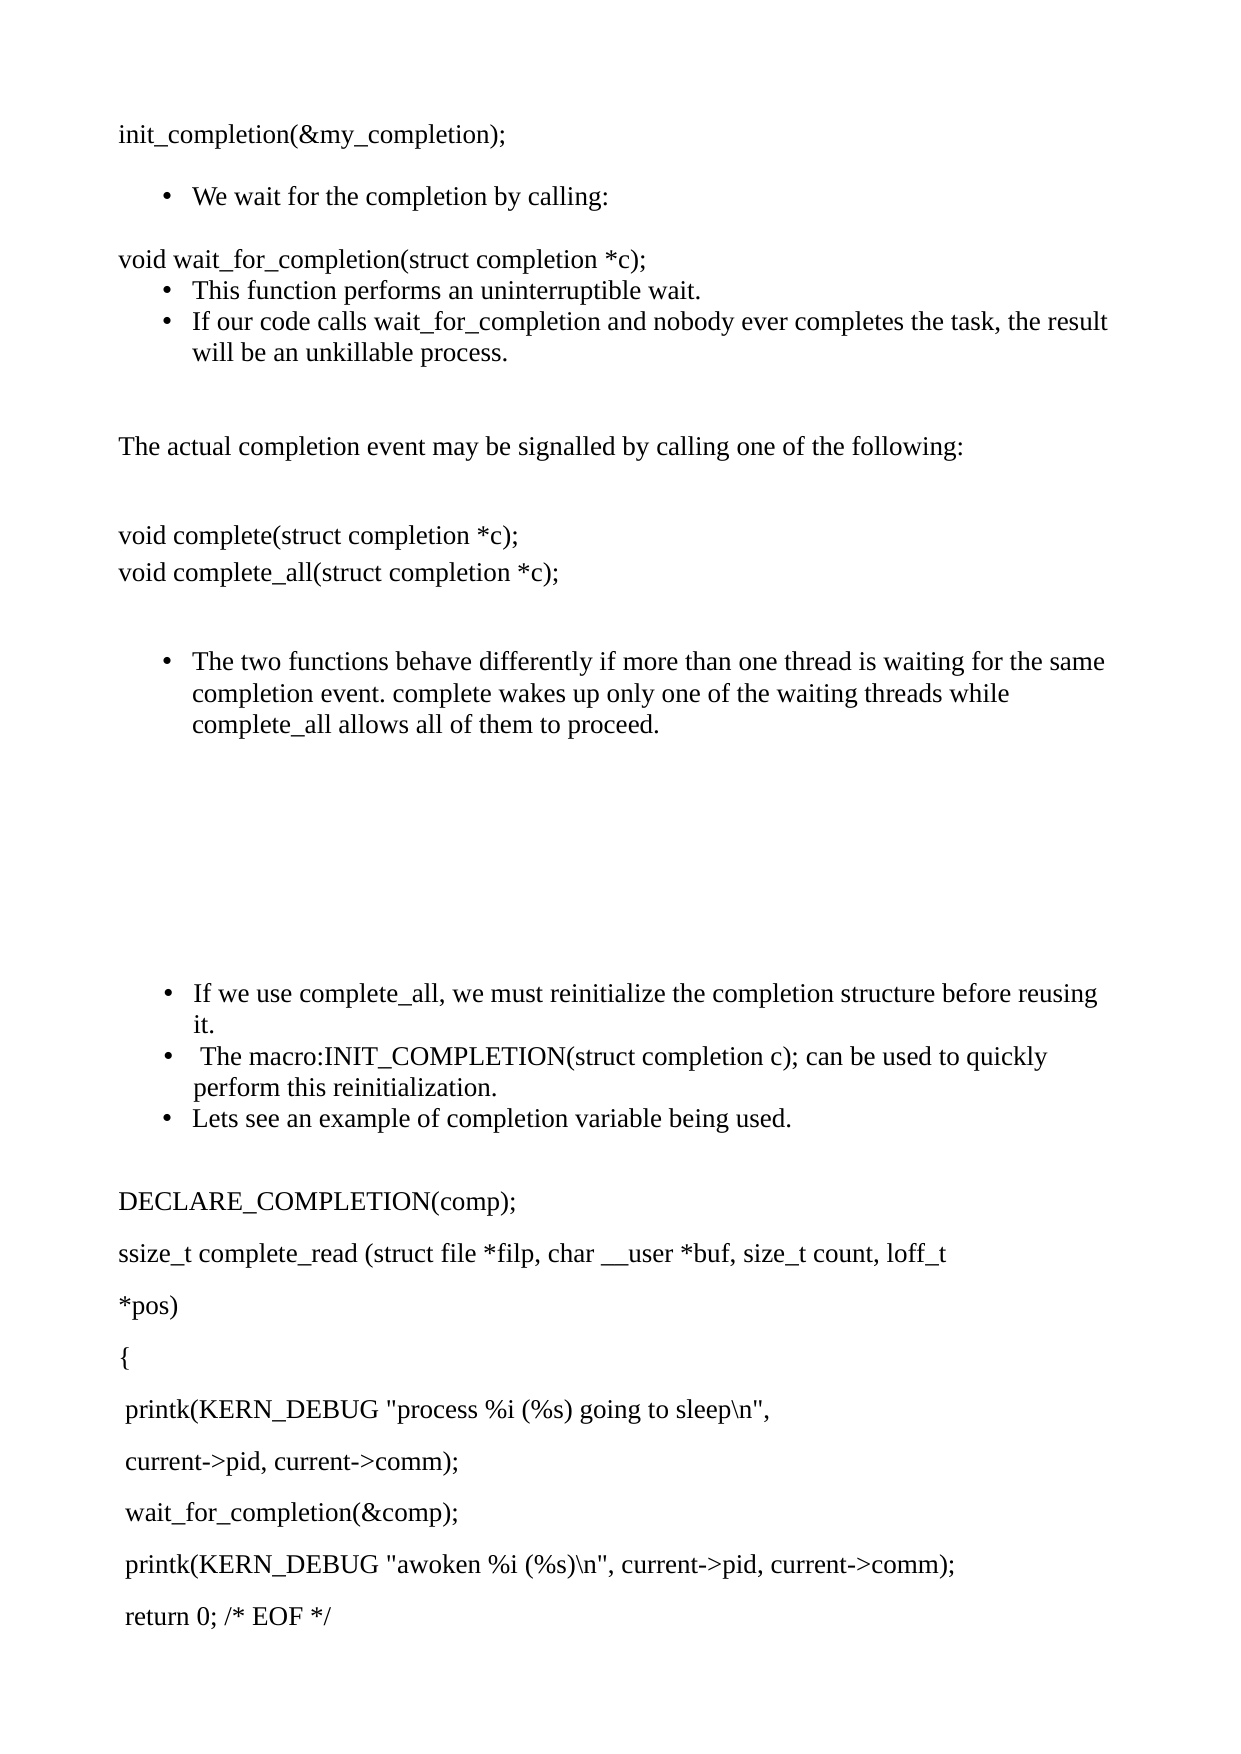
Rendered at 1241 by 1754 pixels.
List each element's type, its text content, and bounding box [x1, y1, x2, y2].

list The macro:INIT_COMPLETION(struct completion c); can be used to quickly perform this reinitialization. [164, 1040, 1122, 1102]
text void complete(struct completion *c); void complete_all(struct completion *c); [118, 482, 1122, 625]
text *pos) [118, 1289, 1122, 1320]
text printk(KERN_DEBUG "awoken %i (%s)\n", current->pid, current->comm); [118, 1548, 1122, 1579]
list The two functions behave differently if more than one thread is waiting for the same completion event. complete wakes up only one of the waiting threads while complete_all allows all of them to proceed. [162, 646, 1122, 739]
text init_completion(&my_completion); [118, 118, 1122, 180]
text DECLARE_COMPLETION(comp); [118, 1185, 1122, 1216]
list This function performs an uninterruptible wait. [162, 274, 1122, 305]
text ssize_t complete_read (struct file *filp, char __user *buf, size_t count, loff_t [118, 1237, 1122, 1268]
text printk(KERN_DEBUG "process %i (%s) going to sleep\n", [118, 1393, 1122, 1424]
text wait_for_completion(&comp); [118, 1497, 1122, 1528]
list If our code calls wait_for_completion and nobody ever completes the task, the result will be an unkillable process. [162, 305, 1122, 368]
list If we use complete_all, we must reinitialize the completion structure before reusing it. [164, 977, 1122, 1040]
text void wait_for_completion(struct completion *c); [118, 212, 1122, 274]
text { [118, 1341, 1122, 1372]
text return 0; /* EOF */ [118, 1600, 1122, 1631]
text The actual completion event may be signalled by calling one of the following: [118, 430, 1122, 461]
list Lets see an example of completion variable being used. [162, 1102, 1122, 1133]
text current->pid, current->comm); [118, 1445, 1122, 1476]
list We wait for the completion by calling: [162, 180, 1122, 212]
